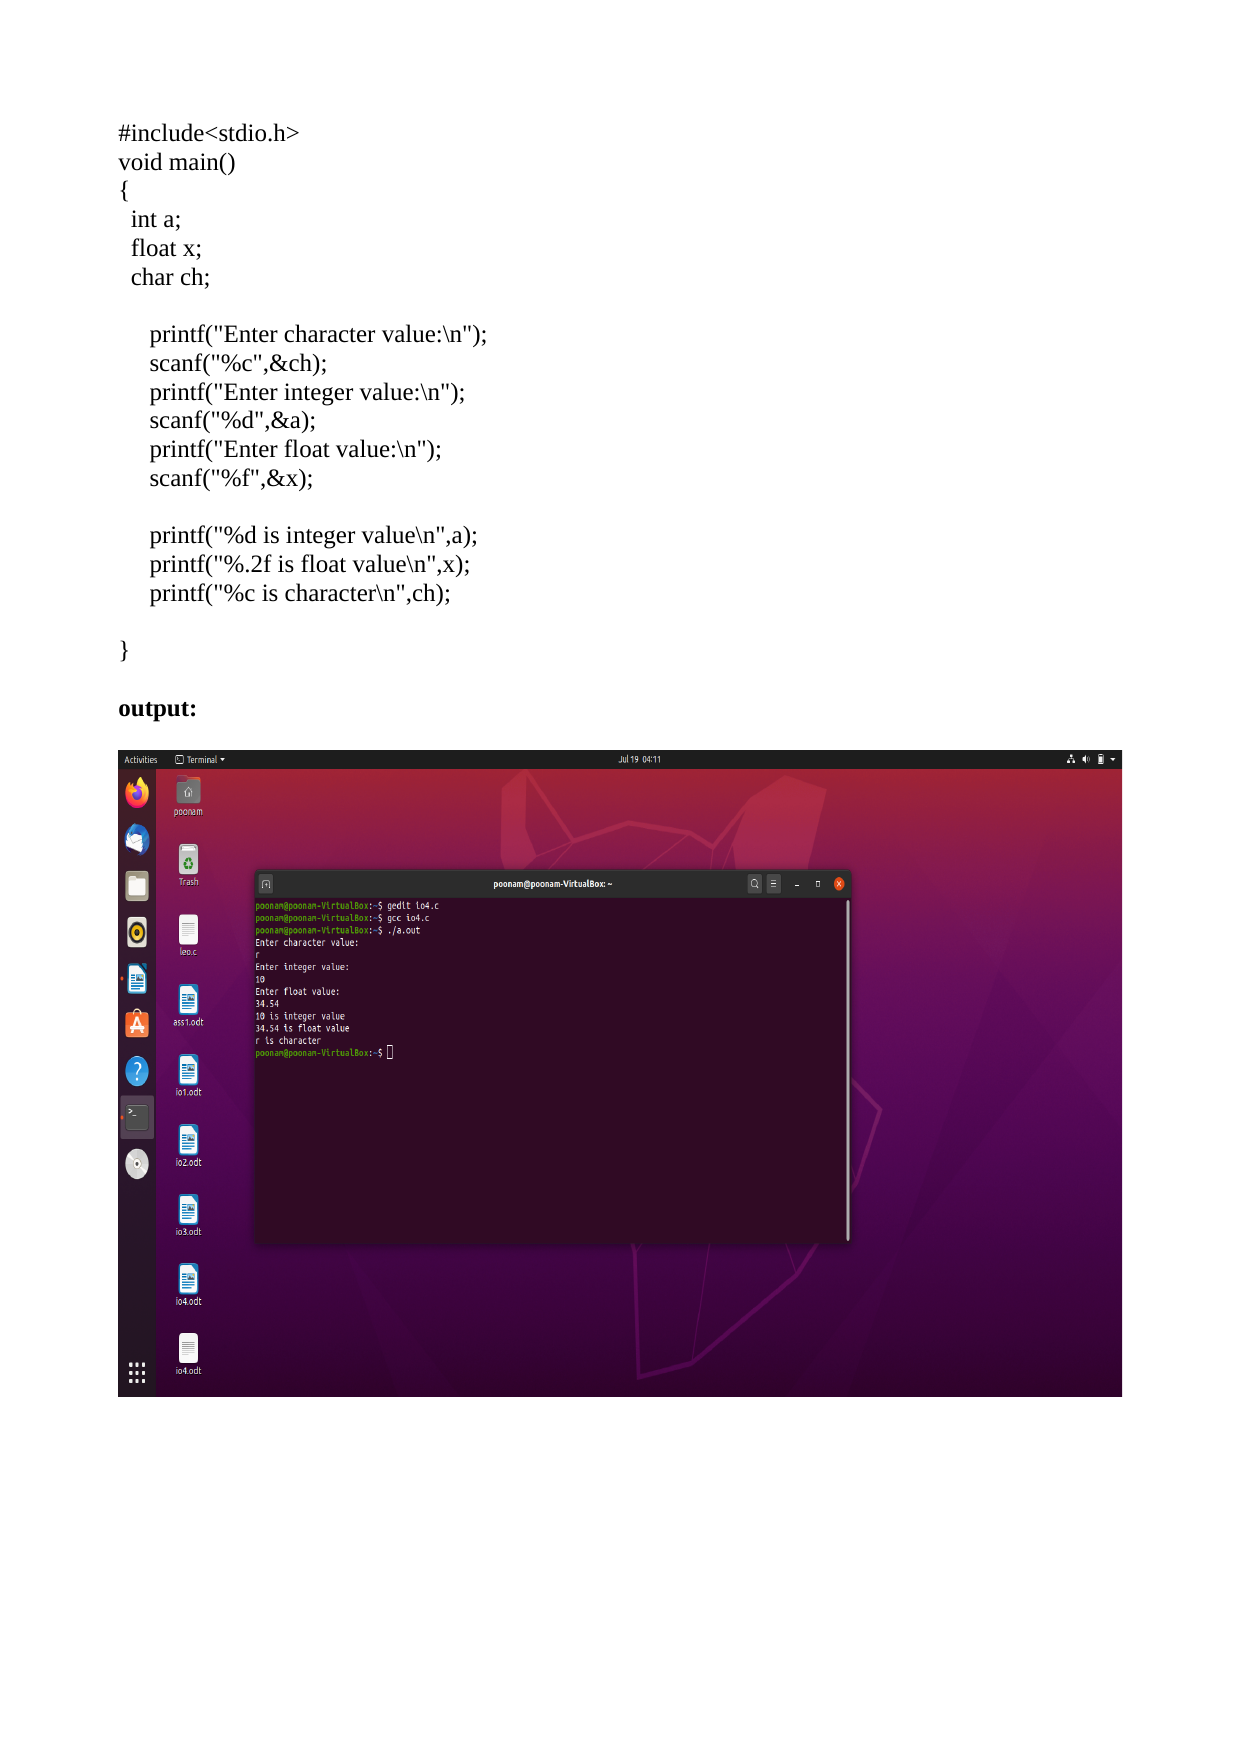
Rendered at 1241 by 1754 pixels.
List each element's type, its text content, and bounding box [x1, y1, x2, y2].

text printf("%.2f is float value\n",x); [118, 549, 1122, 578]
text } [118, 636, 1122, 664]
text { [118, 176, 1122, 204]
text printf("Enter float value:\n"); [118, 434, 1122, 463]
picture [118, 750, 1123, 1397]
text void main() [118, 147, 1122, 176]
text printf("Enter character value:\n"); [118, 319, 1122, 348]
text printf("%c is character\n",ch); [118, 578, 1122, 607]
text printf("Enter integer value:\n"); [118, 377, 1122, 406]
text char ch; [118, 262, 1122, 291]
text float x; [118, 233, 1122, 262]
text printf("%d is integer value\n",a); [118, 521, 1122, 549]
text scanf("%f",&x); [118, 463, 1122, 492]
text scanf("%d",&a); [118, 406, 1122, 434]
text output: [118, 693, 1122, 722]
text int a; [118, 204, 1122, 233]
text #include<stdio.h> [118, 118, 1122, 147]
text scanf("%c",&ch); [118, 348, 1122, 377]
